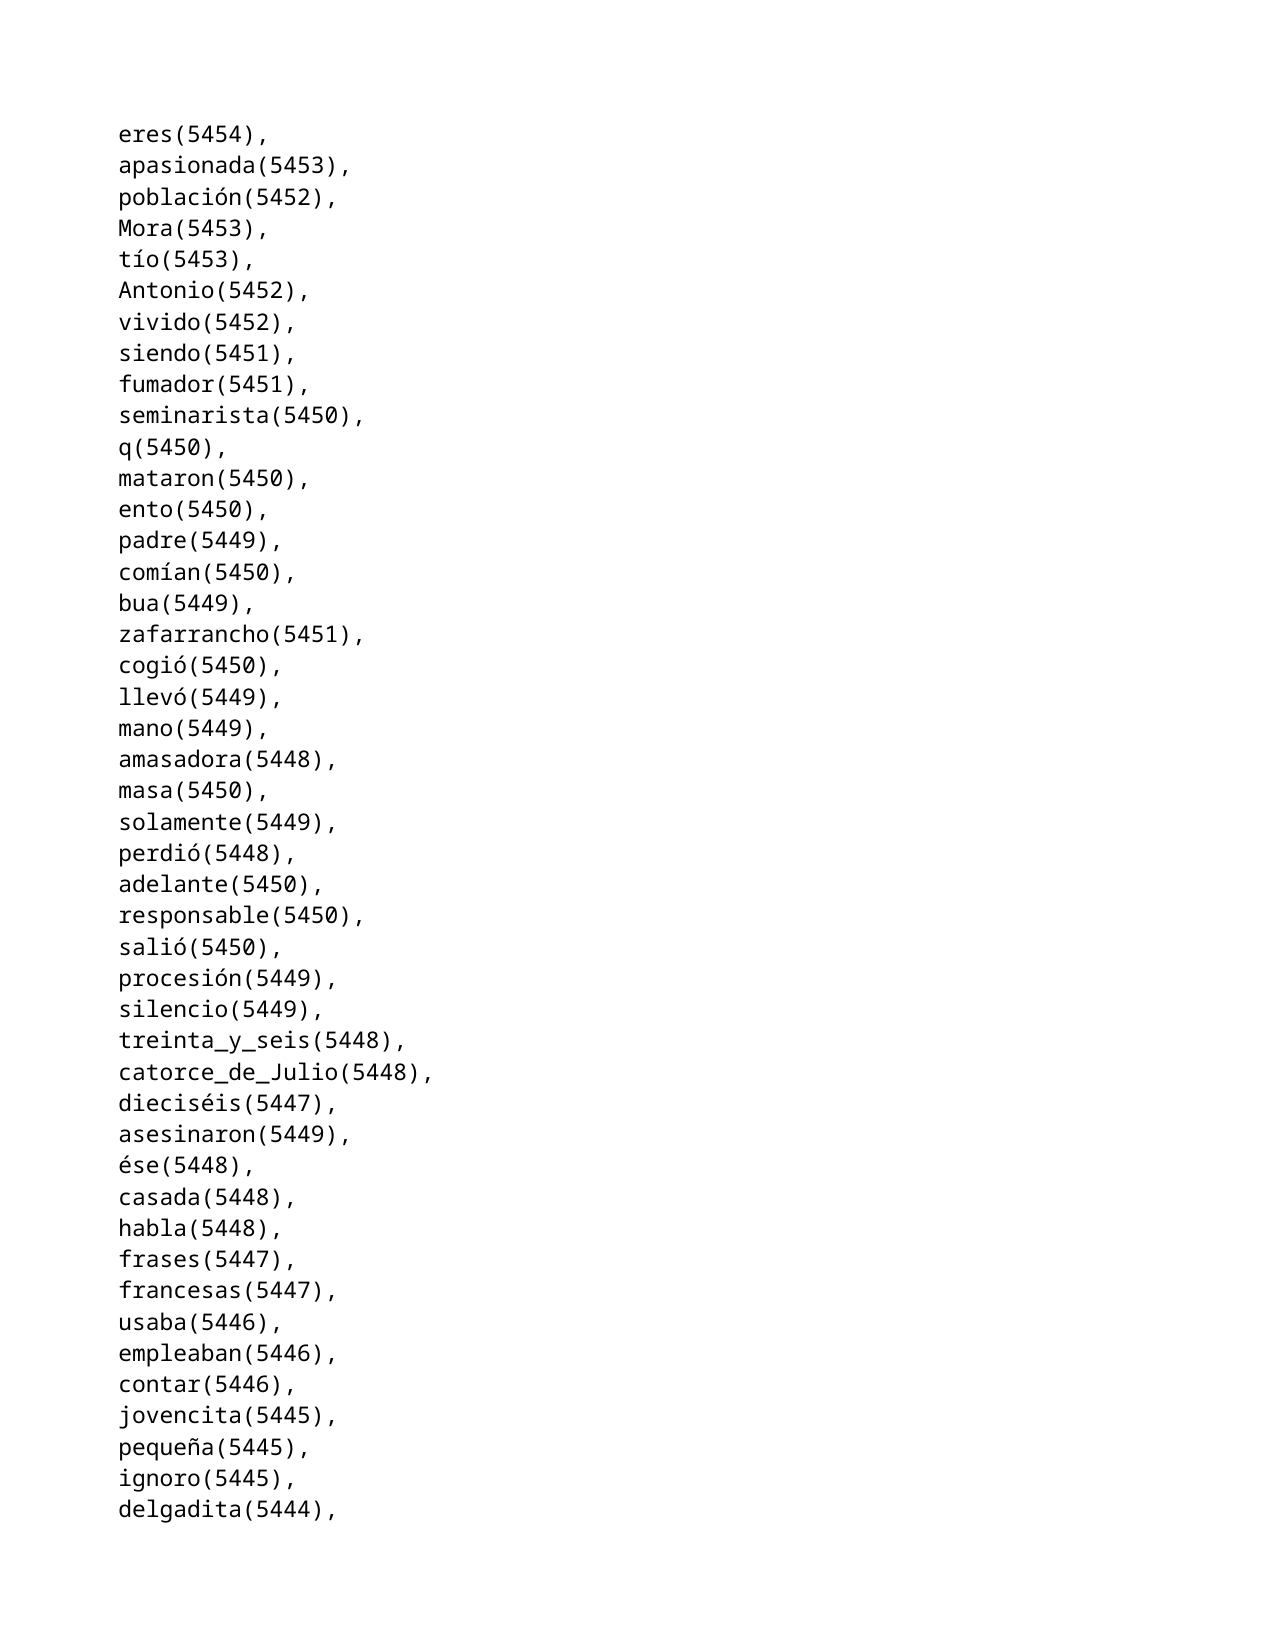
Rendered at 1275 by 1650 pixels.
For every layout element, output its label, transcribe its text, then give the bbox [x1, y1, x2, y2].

text adelante(5450), [118, 868, 1157, 899]
text asesinaron(5449), [118, 1118, 1157, 1149]
text fumador(5451), [118, 368, 1157, 399]
text tío(5453), [118, 243, 1157, 274]
text responsable(5450), [118, 899, 1157, 931]
text treinta_y_seis(5448), [118, 1024, 1157, 1056]
text Mora(5453), [118, 212, 1157, 243]
text silencio(5449), [118, 993, 1157, 1024]
text llevó(5449), [118, 681, 1157, 712]
text francesas(5447), [118, 1274, 1157, 1306]
text solamente(5449), [118, 806, 1157, 837]
text frases(5447), [118, 1243, 1157, 1274]
text empleaban(5446), [118, 1337, 1157, 1368]
text perdió(5448), [118, 837, 1157, 868]
text habla(5448), [118, 1212, 1157, 1243]
text dieciséis(5447), [118, 1087, 1157, 1118]
text padre(5449), [118, 524, 1157, 556]
text casada(5448), [118, 1181, 1157, 1212]
text masa(5450), [118, 774, 1157, 806]
text siendo(5451), [118, 337, 1157, 368]
text población(5452), [118, 181, 1157, 212]
text eres(5454), [118, 118, 1157, 149]
text procesión(5449), [118, 962, 1157, 993]
text zafarrancho(5451), [118, 618, 1157, 649]
text q(5450), [118, 431, 1157, 462]
text contar(5446), [118, 1368, 1157, 1399]
text pequeña(5445), [118, 1431, 1157, 1462]
text comían(5450), [118, 556, 1157, 587]
text catorce_de_Julio(5448), [118, 1056, 1157, 1087]
text ento(5450), [118, 493, 1157, 524]
text vivido(5452), [118, 306, 1157, 337]
text cogió(5450), [118, 649, 1157, 681]
text ignoro(5445), [118, 1462, 1157, 1493]
text delgadita(5444), [118, 1493, 1157, 1524]
text ése(5448), [118, 1149, 1157, 1181]
text Antonio(5452), [118, 274, 1157, 306]
text mataron(5450), [118, 462, 1157, 493]
text apasionada(5453), [118, 149, 1157, 181]
text usaba(5446), [118, 1306, 1157, 1337]
text mano(5449), [118, 712, 1157, 743]
text seminarista(5450), [118, 399, 1157, 431]
text jovencita(5445), [118, 1399, 1157, 1431]
text salió(5450), [118, 931, 1157, 962]
text bua(5449), [118, 587, 1157, 618]
text amasadora(5448), [118, 743, 1157, 774]
